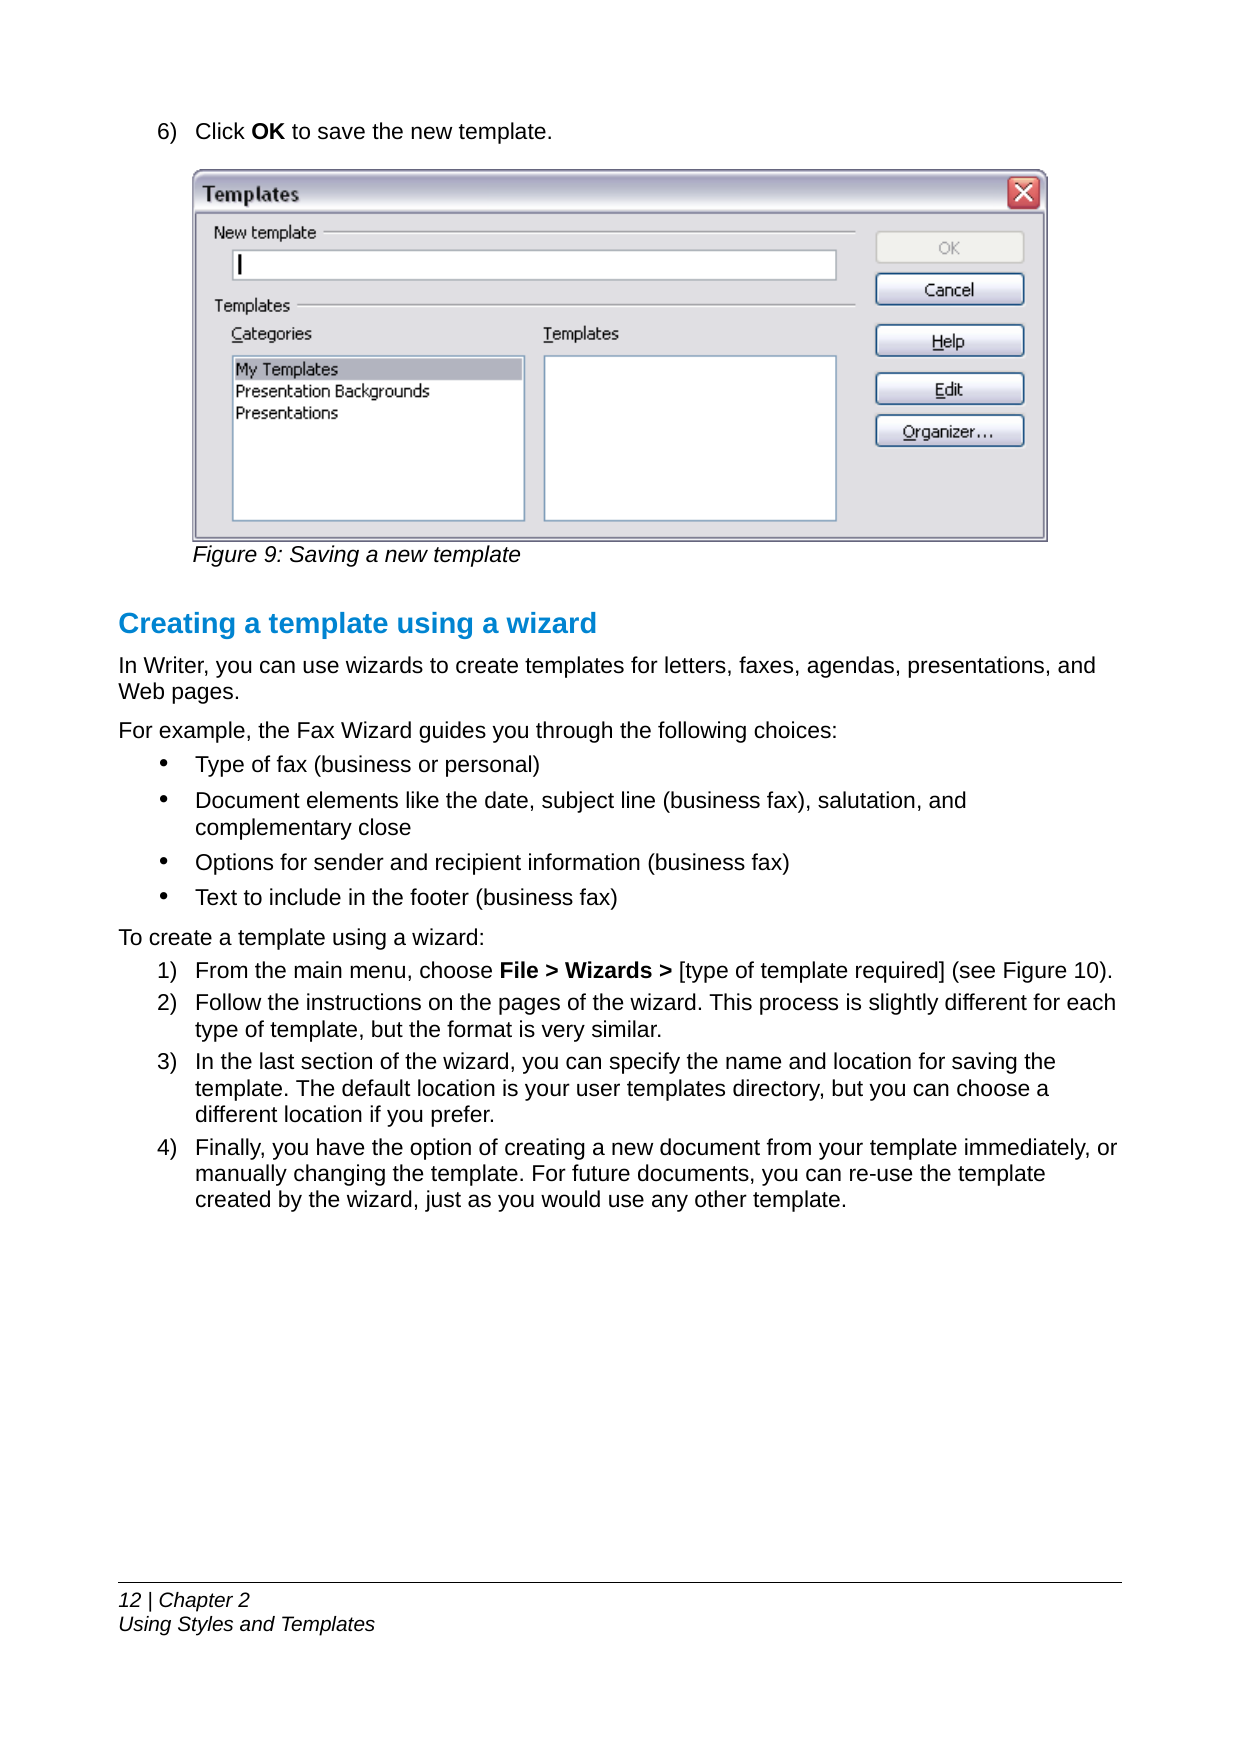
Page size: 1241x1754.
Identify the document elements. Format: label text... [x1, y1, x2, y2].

list Document elements like the date, subject line (business fax), salutation, and complementary close [156, 785, 1122, 841]
list Text to include in the footer (business fax) [156, 882, 1122, 911]
list From the main menu, choose File > Wizards > [type of template required] (see Figure 30). [177, 957, 1128, 983]
list Finally, you have the option of creating a new document from your template immediately, or manually changing the template. For future documents, you can re-use the template created by the wizard, just as you would use any other template. [177, 1133, 1122, 1213]
list Options for sender and recipient information (business fax) [156, 847, 1122, 876]
list Type of fax (business or personal) [156, 750, 1122, 779]
text Figure 29: Saving a new template [192, 542, 1048, 568]
list Follow the instructions on the pages of the wizard. This process is slightly different for each type of template, but the format is very similar. [177, 989, 1122, 1042]
list Click OK to save the new template. [177, 118, 1122, 144]
list To create a template using a wizard: [118, 924, 1122, 950]
list For example, the Fax Wizard guides you through the following choices: [118, 717, 1122, 743]
picture [192, 169, 1048, 542]
subtitle Creating a template using a wizard [118, 606, 1122, 639]
text In Writer, you can use wizards to create templates for letters, faxes, agendas, presentations, and Web pages. [118, 652, 1122, 704]
list In the last section of the wizard, you can specify the name and location for saving the template. The default location is your user templates directory, but you can choose a different location if you prefer. [177, 1048, 1122, 1127]
